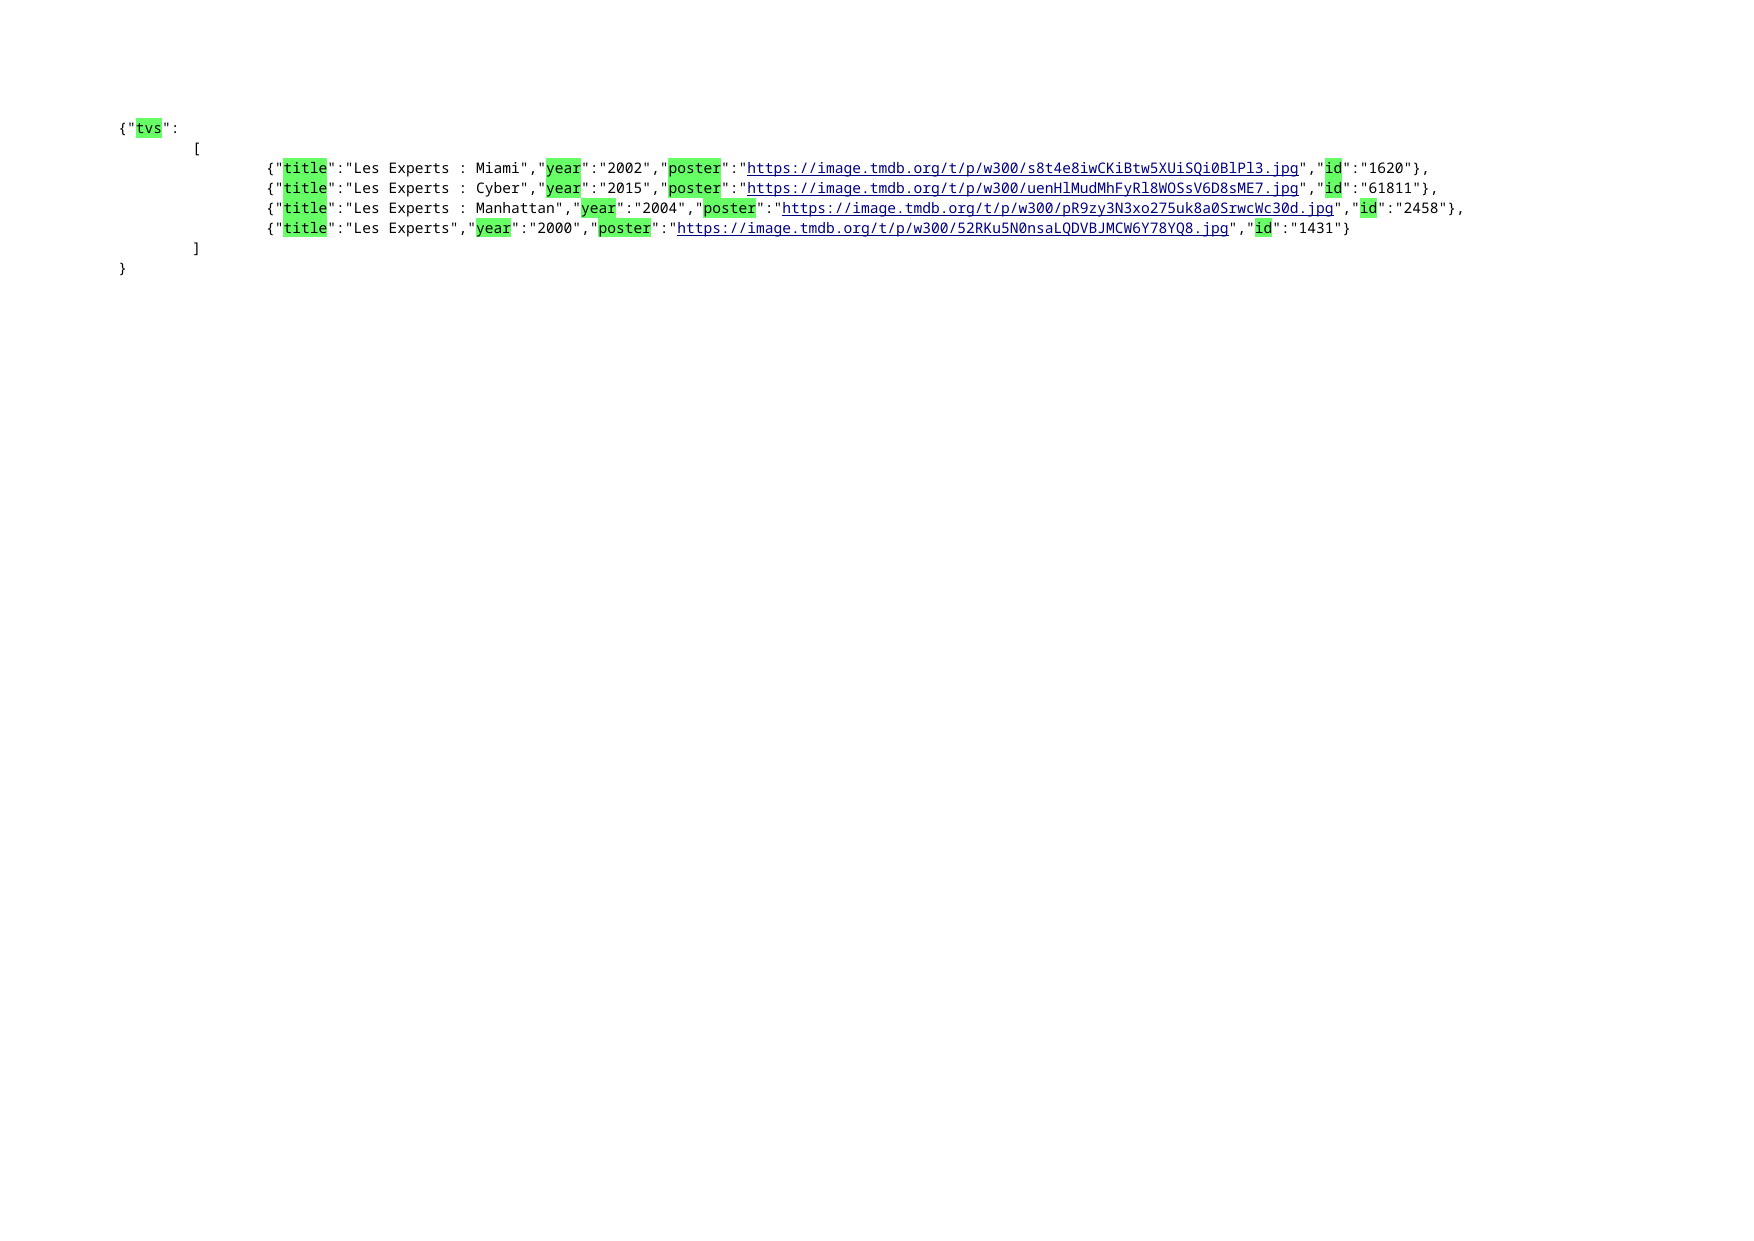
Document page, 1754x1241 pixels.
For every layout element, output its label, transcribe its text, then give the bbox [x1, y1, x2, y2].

text } [118, 257, 1636, 277]
text {"tvs": [118, 118, 1636, 138]
text {"title":"Les Experts : Miami","year":"2002","poster":"https://image.tmdb.org/t/p/w300/s8t4e8iwCKiBtw5XUiSQi0BlPl3.jpg","id":"1620"}, [118, 158, 1636, 178]
text {"title":"Les Experts : Manhattan","year":"2004","poster":"https://image.tmdb.org/t/p/w300/pR9zy3N3xo275uk8a0SrwcWc30d.jpg","id":"2458"}, [118, 198, 1636, 218]
text ] [118, 237, 1636, 257]
text {"title":"Les Experts : Cyber","year":"2015","poster":"https://image.tmdb.org/t/p/w300/uenHlMudMhFyRl8WOSsV6D8sME7.jpg","id":"61811"}, [118, 178, 1636, 198]
text {"title":"Les Experts","year":"2000","poster":"https://image.tmdb.org/t/p/w300/52RKu5N0nsaLQDVBJMCW6Y78YQ8.jpg","id":"1431"} [118, 218, 1636, 237]
text [ [118, 138, 1636, 158]
